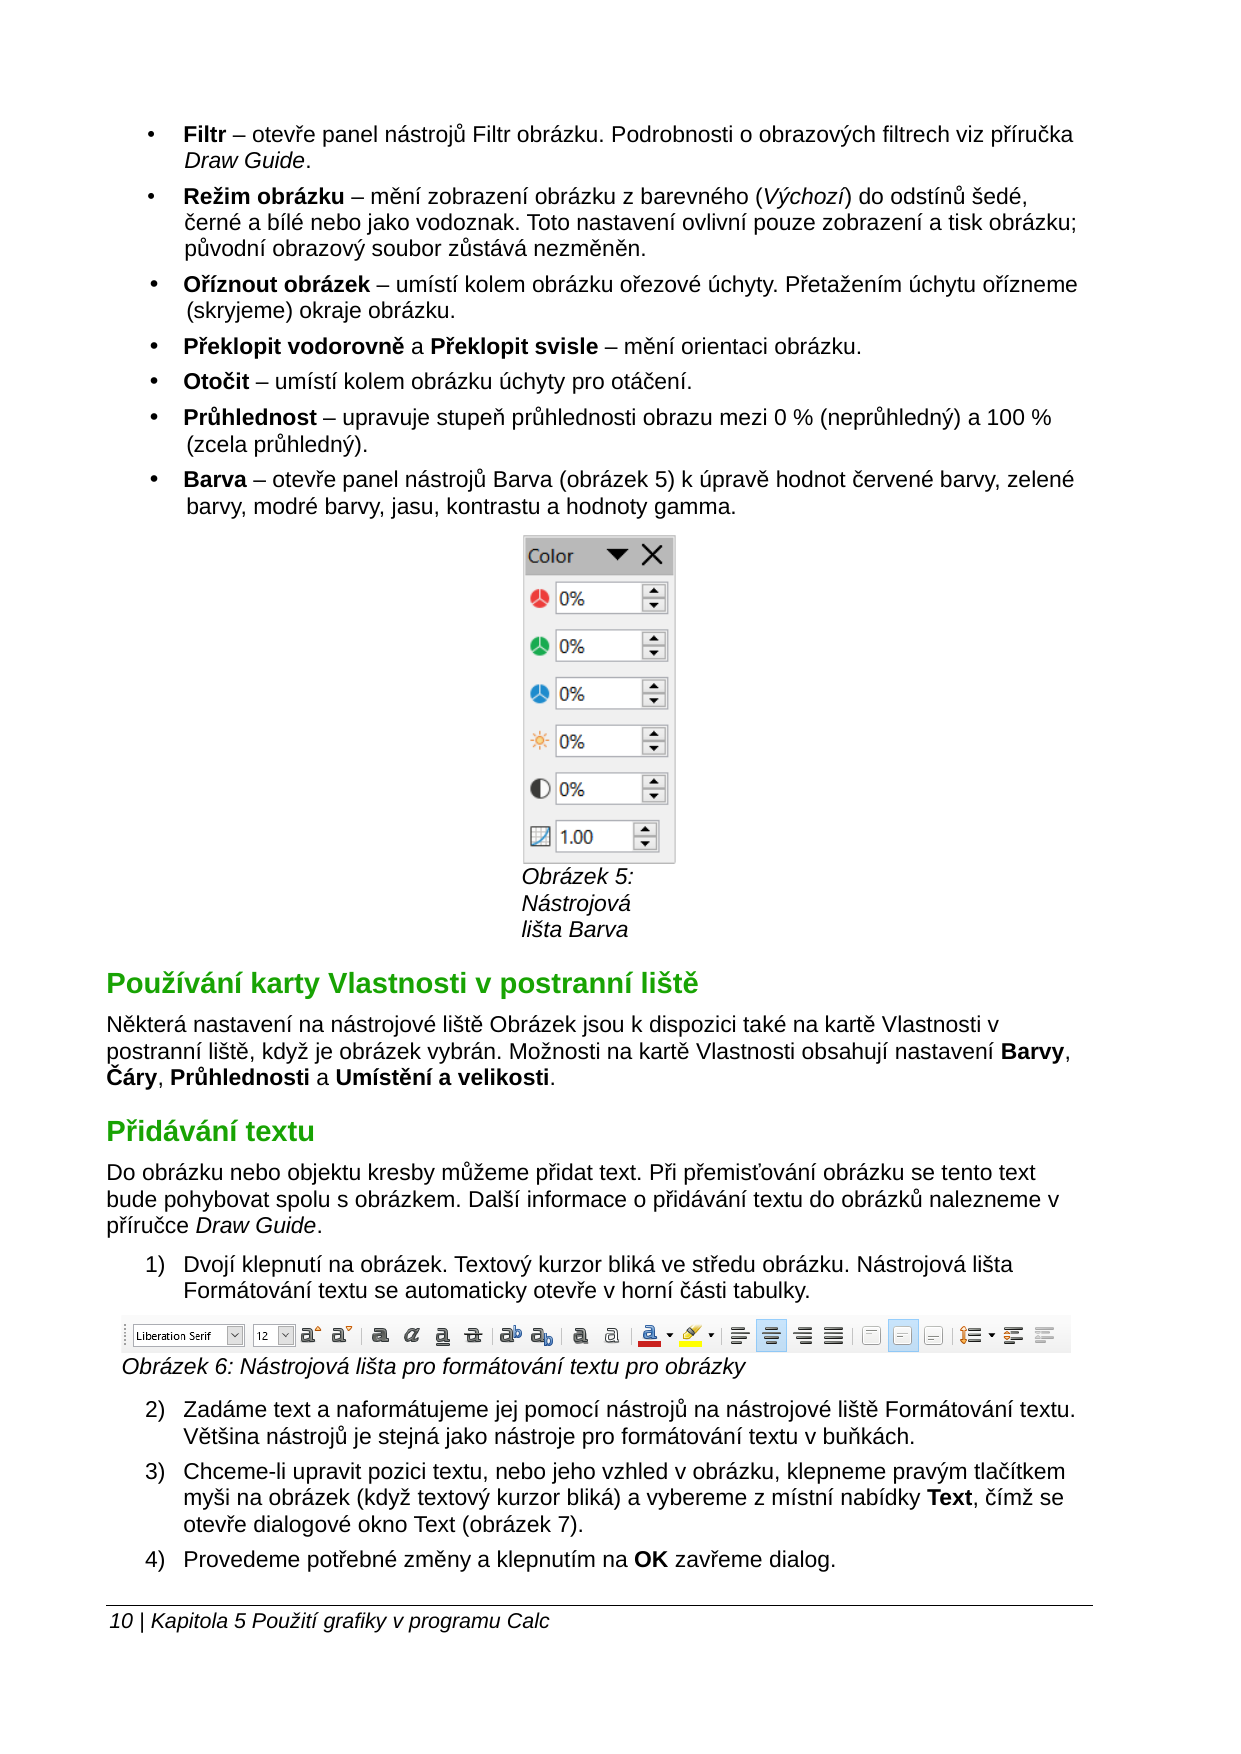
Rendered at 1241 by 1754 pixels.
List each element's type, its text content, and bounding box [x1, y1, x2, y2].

list Otočit – umístí kolem obrázku úchyty pro otáčení. [144, 365, 1093, 395]
list Barva – otevře panel nástrojů Barva (obrázek 5) k úpravě hodnot červené barvy, zelené barvy, modré barvy, jasu, kontrastu a hodnoty gamma. [144, 463, 1093, 522]
list Režim obrázku – mění zobrazení obrázku z barevného (Výchozí) do odstínů šedé, černé a bílé nebo jako vodoznak. Toto nastavení ovlivní pouze zobrazení a tisk obrázku; původní obrazový soubor zůstává nezměněn. [144, 180, 1093, 262]
list Dvojí klepnutí na obrázek. Textový kurzor bliká ve středu obrázku. Nástrojová lišta Formátování textu se automaticky otevře v horní části tabulky. [165, 1251, 1093, 1303]
list Průhlednost – upravuje stupeň průhlednosti obrazu mezi 0 % (neprůhledný) a 100 % (zcela průhledný). [144, 401, 1093, 457]
list Překlopit vodorovně a Překlopit svisle – mění orientaci obrázku. [144, 330, 1093, 359]
picture [523, 534, 676, 864]
text Do obrázku nebo objektu kresby můžeme přidat text. Při přemisťování obrázku se tento text bude pohybovat spolu s obrázkem. Další informace o přidávání textu do obrázků nalezneme v příručce Draw Guide. [106, 1159, 1093, 1238]
text Obrázek 5: Nástrojová lišta Barva [521, 534, 677, 942]
list Filtr – otevře panel nástrojů Filtr obrázku. Podrobnosti o obrazových filtrech viz příručka Draw Guide. [144, 118, 1093, 174]
subtitle Používání karty Vlastnosti v postranní liště [106, 966, 1093, 999]
text Některá nastavení na nástrojové liště Obrázek jsou k dispozici také na kartě Vlastnosti v postranní liště, když je obrázek vybrán. Možnosti na kartě Vlastnosti obsahují nastavení Barvy, Čáry, Průhlednosti a Umístění a velikosti. [106, 1011, 1093, 1090]
text Obrázek 6: Nástrojová lišta pro formátování textu pro obrázky [121, 1316, 1078, 1379]
list Chceme-li upravit pozici textu, nebo jeho vzhled v obrázku, klepneme pravým tlačítkem myši na obrázek (když textový kurzor bliká) a vybereme z místní nabídky Text, čímž se otevře dialogové okno Text (obrázek 7). [165, 1458, 1093, 1537]
subtitle Přidávání textu [106, 1114, 1093, 1147]
list Provedeme potřebné změny a klepnutím na OK zavřeme dialog. [165, 1546, 1093, 1572]
picture [121, 1315, 1071, 1353]
list Zadáme text a naformátujeme jej pomocí nástrojů na nástrojové liště Formátování textu. Většina nástrojů je stejná jako nástroje pro formátování textu v buňkách. [165, 1396, 1093, 1449]
list Oříznout obrázek – umístí kolem obrázku ořezové úchyty. Přetažením úchytu ořízneme (skryjeme) okraje obrázku. [144, 268, 1093, 324]
